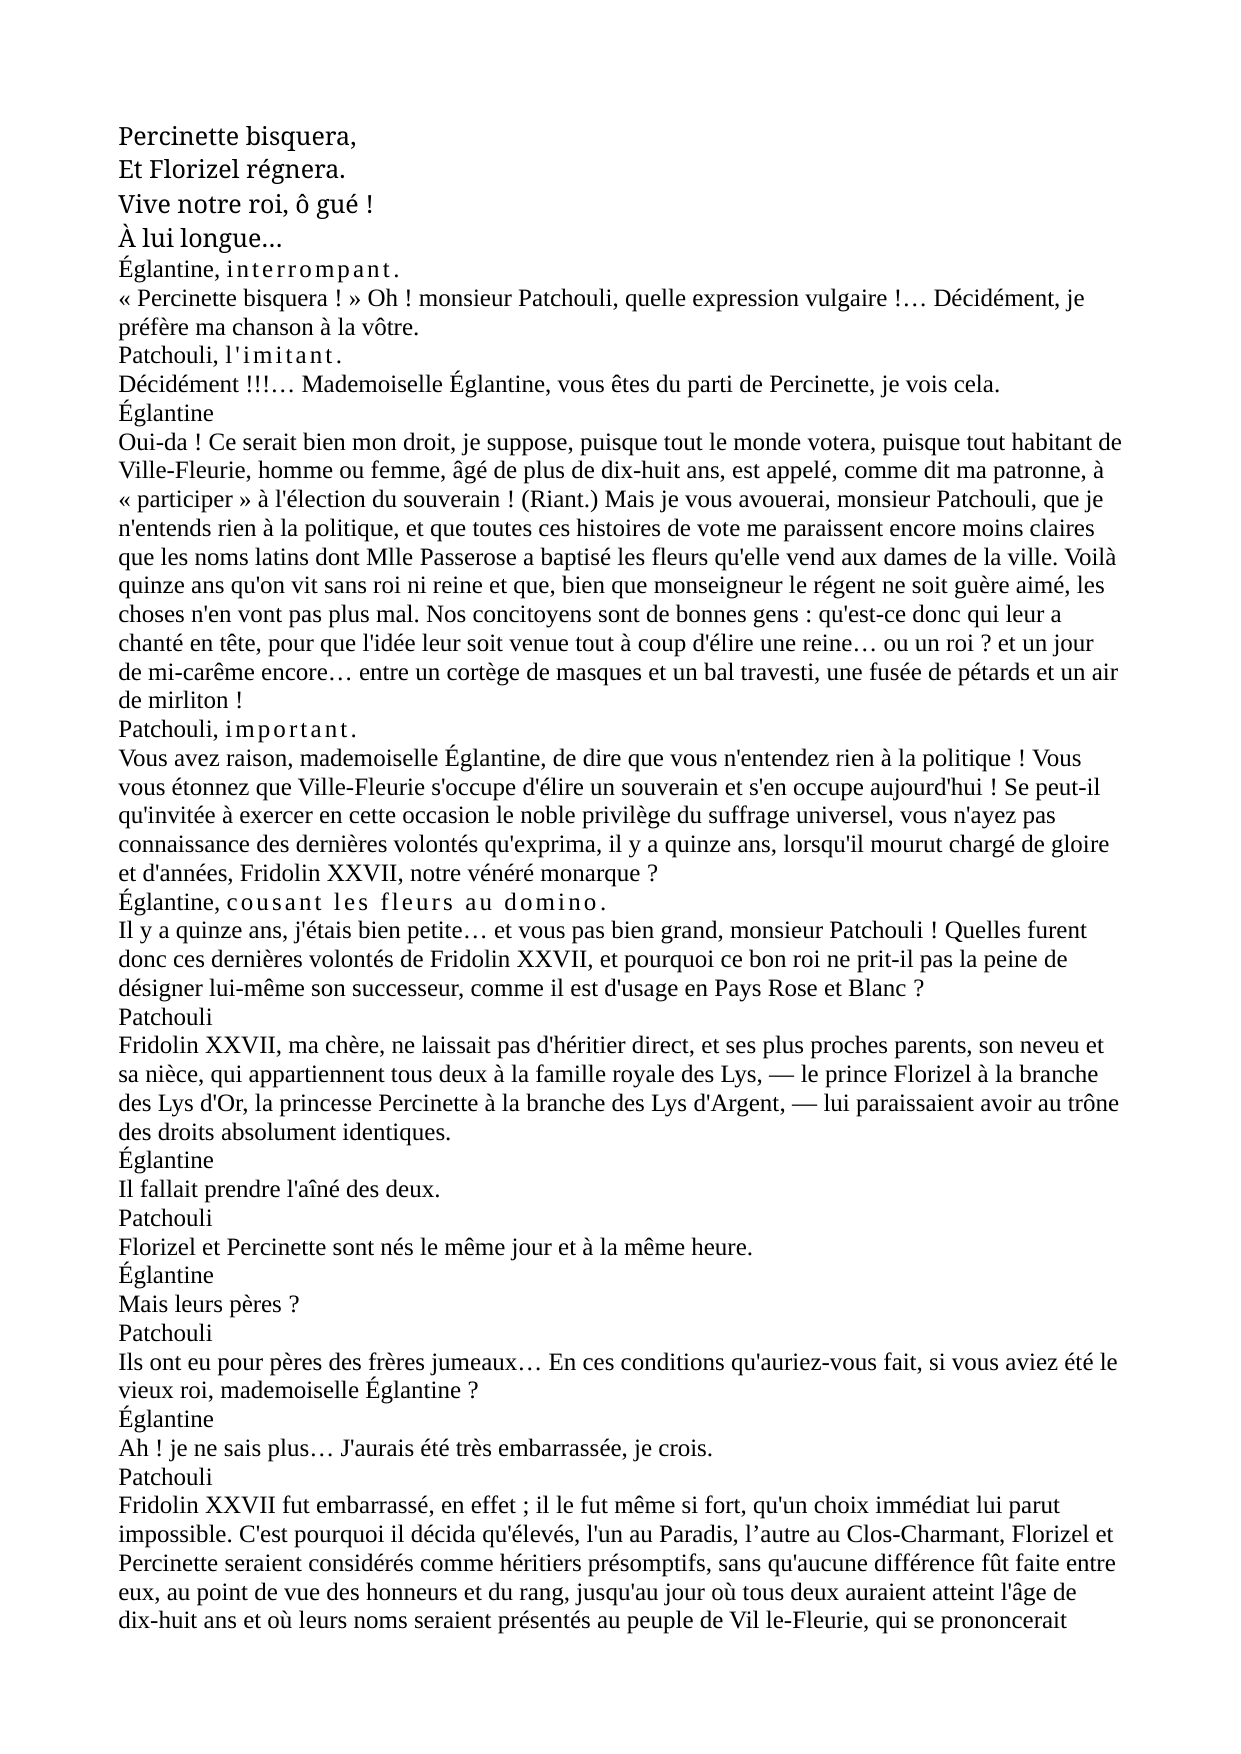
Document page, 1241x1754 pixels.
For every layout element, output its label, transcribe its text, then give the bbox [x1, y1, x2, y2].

text Percinette bisquera, Et Florizel régnera. Vive notre roi, ô gué ! À lui longue… [118, 118, 1122, 254]
text Oui-da ! Ce serait bien mon droit, je suppose, puisque tout le monde votera, puisque tout habitant de Ville-Fleurie, homme ou femme, âgé de plus de dix-huit ans, est appelé, comme dit ma patronne, à « participer » à l'élection du souverain ! (Riant.) Mais je vous avouerai, monsieur Patchouli, que je n'entends rien à la politique, et que toutes ces histoires de vote me paraissent encore moins claires que les noms latins dont Mlle Passerose a baptisé les fleurs qu'elle vend aux dames de la ville. Voilà quinze ans qu'on vit sans roi ni reine et que, bien que monseigneur le régent ne soit guère aimé, les choses n'en vont pas plus mal. Nos concitoyens sont de bonnes gens : qu'est-ce donc qui leur a chanté en tête, pour que l'idée leur soit venue tout à coup d'élire une reine… ou un roi ? et un jour de mi-carême encore… entre un cortège de masques et un bal travesti, une fusée de pétards et un air de mirliton ! [118, 427, 1122, 714]
text Fridolin XXVII, ma chère, ne laissait pas d'héritier direct, et ses plus proches parents, son neveu et sa nièce, qui appartiennent tous deux à la famille royale des Lys, — le prince Florizel à la branche des Lys d'Or, la princesse Percinette à la branche des Lys d'Argent, — lui paraissaient avoir au trône des droits absolument identiques. [118, 1031, 1122, 1146]
text Patchouli [118, 1203, 1122, 1232]
text Églantine [118, 1146, 1122, 1174]
text Églantine [118, 398, 1122, 427]
text Mais leurs pères ? [118, 1289, 1122, 1318]
text Florizel et Percinette sont nés le même jour et à la même heure. [118, 1232, 1122, 1261]
text Ah ! je ne sais plus… J'aurais été très embarrassée, je crois. [118, 1433, 1122, 1462]
text Patchouli, important. [118, 714, 1122, 743]
text Décidément !!!… Mademoiselle Églantine, vous êtes du parti de Percinette, je vois cela. [118, 369, 1122, 398]
text « Percinette bisquera ! » Oh ! monsieur Patchouli, quelle expression vulgaire !… Décidément, je préfère ma chanson à la vôtre. [118, 283, 1122, 341]
text Il y a quinze ans, j'étais bien petite… et vous pas bien grand, monsieur Patchouli ! Quelles furent donc ces dernières volontés de Fridolin XXVII, et pourquoi ce bon roi ne prit-il pas la peine de désigner lui-même son successeur, comme il est d'usage en Pays Rose et Blanc ? [118, 916, 1122, 1002]
text Ils ont eu pour pères des frères jumeaux… En ces conditions qu'auriez-vous fait, si vous aviez été le vieux roi, mademoiselle Églantine ? [118, 1347, 1122, 1404]
text Églantine, interrompant. [118, 254, 1122, 283]
text Vous avez raison, mademoiselle Églantine, de dire que vous n'entendez rien à la politique ! Vous vous étonnez que Ville-Fleurie s'occupe d'élire un souverain et s'en occupe aujourd'hui ! Se peut-il qu'invitée à exercer en cette occasion le noble privilège du suffrage universel, vous n'ayez pas connaissance des dernières volontés qu'exprima, il y a quinze ans, lorsqu'il mourut chargé de gloire et d'années, Fridolin XXVII, notre vénéré monarque ? [118, 743, 1122, 887]
text Il fallait prendre l'aîné des deux. [118, 1174, 1122, 1203]
text Patchouli [118, 1318, 1122, 1347]
text Églantine, cousant les fleurs au domino. [118, 887, 1122, 916]
text Fridolin XXVII fut embarrassé, en effet ; il le fut même si fort, qu'un choix immédiat lui parut impossible. C'est pourquoi il décida qu'élevés, l'un au Paradis, l’autre au Clos-Charmant, Florizel et Percinette seraient considérés comme héritiers présomptifs, sans qu'aucune différence fût faite entre eux, au point de vue des honneurs et du rang, jusqu'au jour où tous deux auraient atteint l'âge de dix-huit ans et où leurs noms seraient présentés au peuple de Vil le-Fleurie, qui se prononcerait [118, 1491, 1122, 1634]
text Églantine [118, 1261, 1122, 1289]
text Patchouli [118, 1002, 1122, 1031]
text Patchouli [118, 1462, 1122, 1491]
text Églantine [118, 1404, 1122, 1433]
text Patchouli, l'imitant. [118, 341, 1122, 369]
